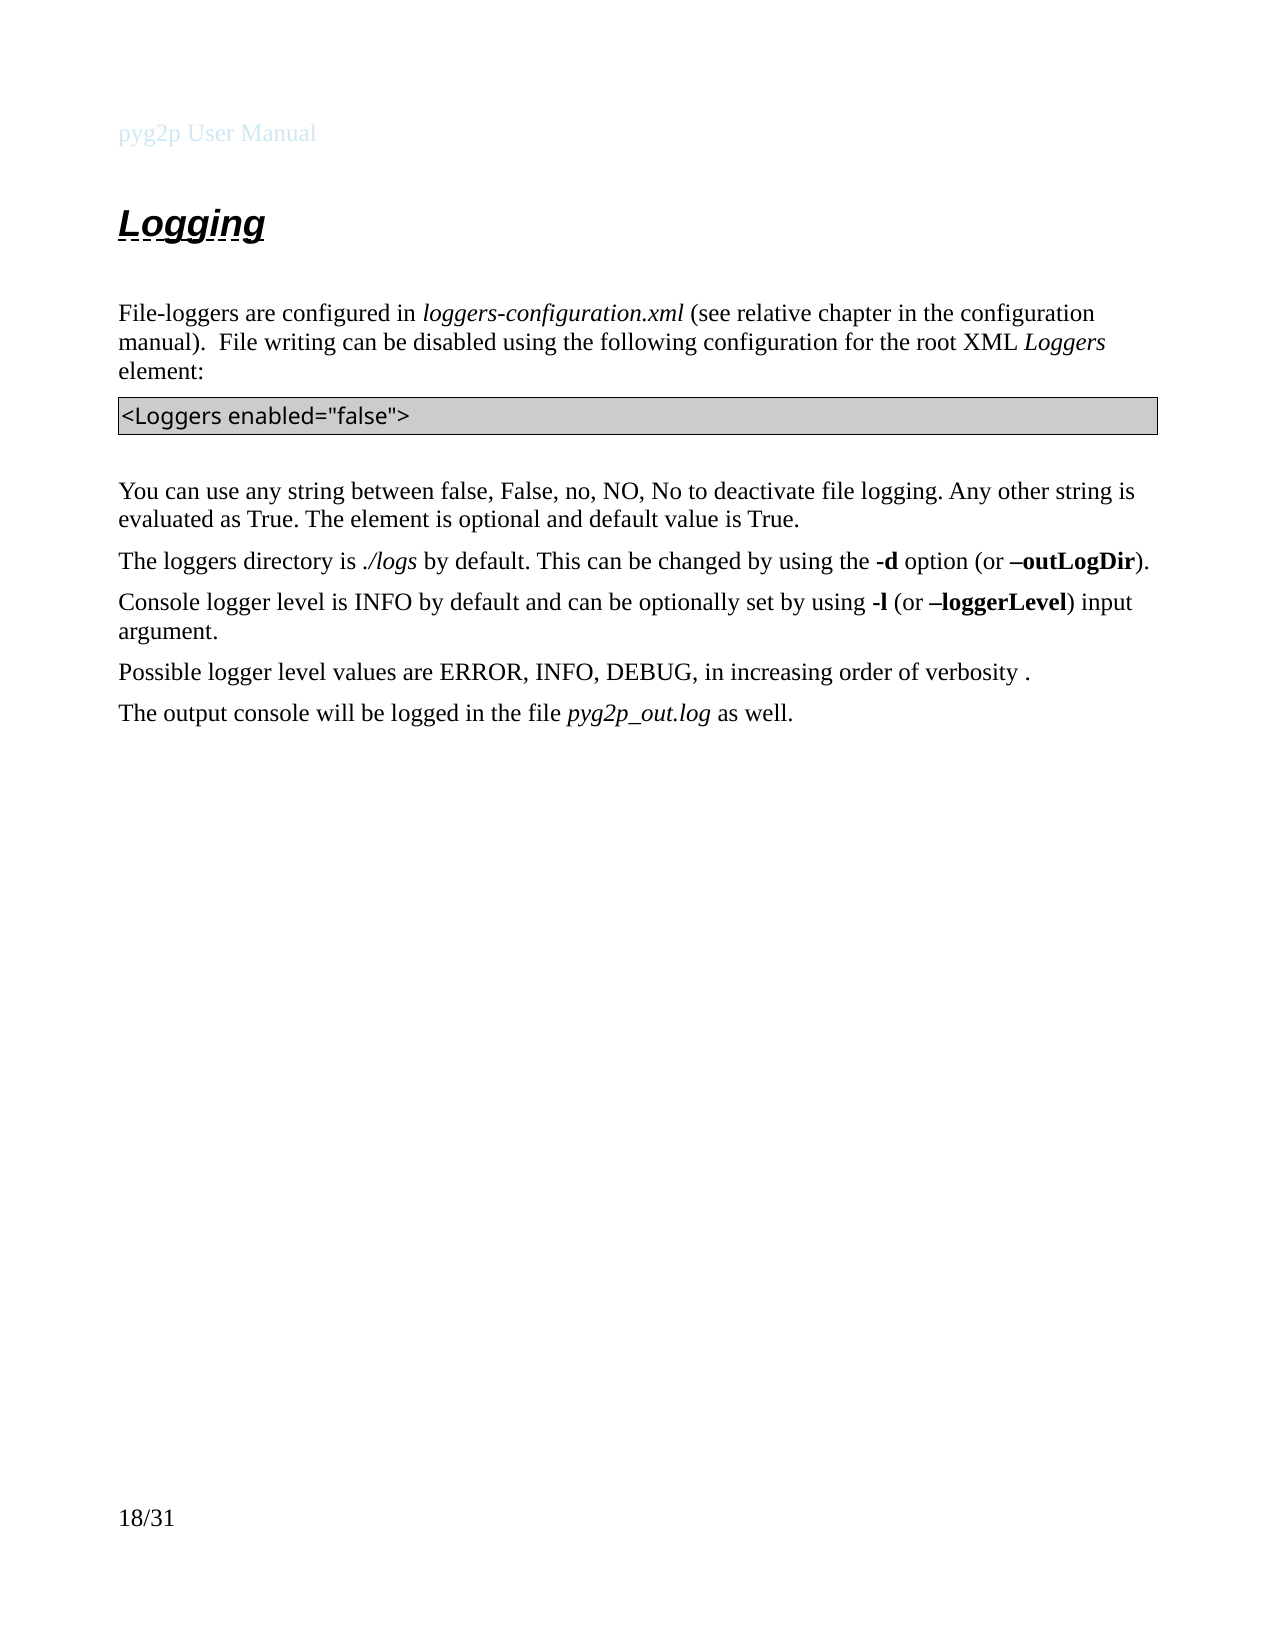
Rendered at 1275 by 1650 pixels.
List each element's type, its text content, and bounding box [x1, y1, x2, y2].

text Possible logger level values are ERROR, INFO, DEBUG, in increasing order of verbosity . [118, 657, 1157, 686]
text You can use any string between false, False, no, NO, No to deactivate file logging. Any other string is evaluated as True. The element is optional and default value is True. [118, 476, 1157, 533]
text <Loggers enabled="false"> [119, 398, 1157, 434]
text The loggers directory is ./logs by default. This can be changed by using the -d option (or –outLogDir). [118, 546, 1157, 574]
text The output console will be logged in the file pyg2p_out.log as well. [118, 698, 1157, 727]
subtitle Logging [118, 201, 1157, 244]
text File-loggers are configured in loggers-configuration.xml (see relative chapter in the configuration manual). File writing can be disabled using the following configuration for the root XML Loggers element: [118, 298, 1157, 384]
text Console logger level is INFO by default and can be optionally set by using -l (or –loggerLevel) input argument. [118, 587, 1157, 644]
